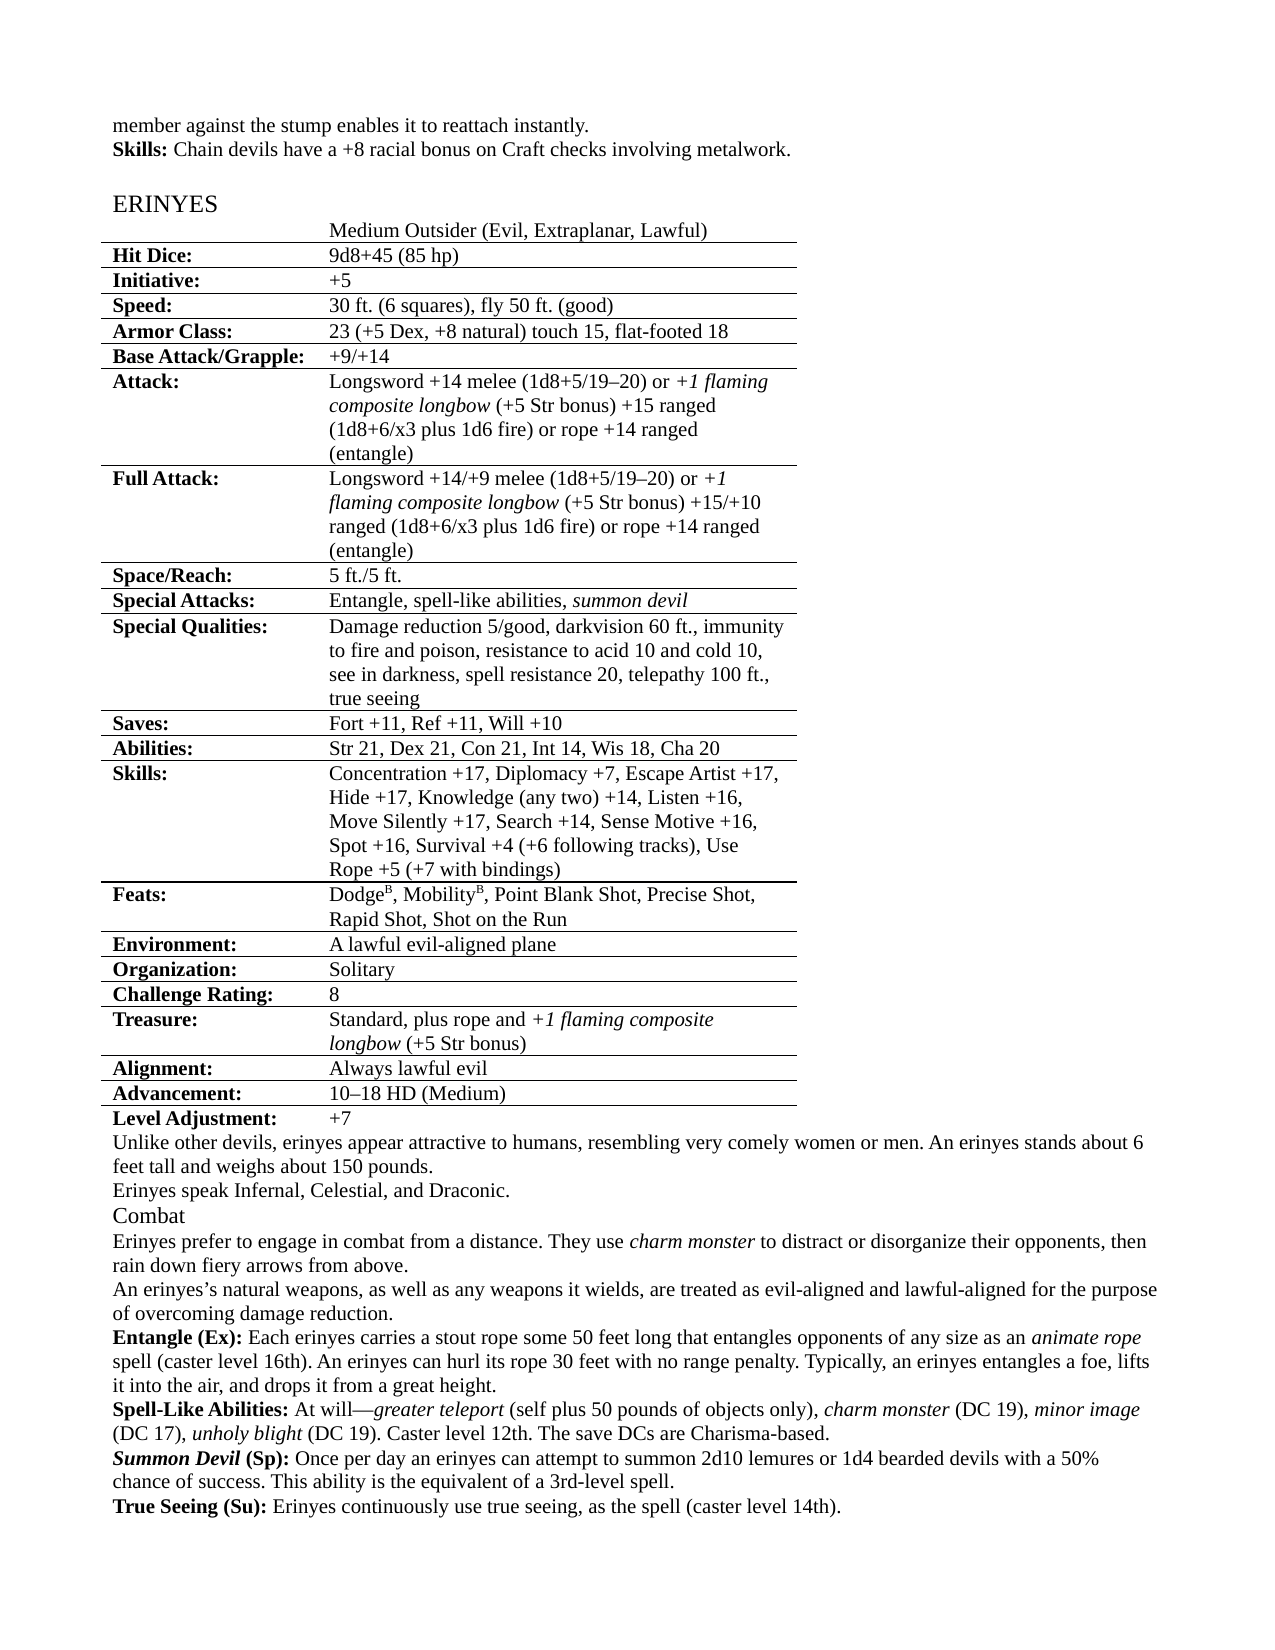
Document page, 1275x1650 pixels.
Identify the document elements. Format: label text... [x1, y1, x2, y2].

table_cell Str 21, Dex 21, Con 21, Int 14, Wis 18, Cha 20 [318, 736, 797, 760]
table_cell Speed: [101, 294, 318, 317]
table_cell Damage reduction 5/good, darkvision 60 ft., immunity to fire and poison, resistance to acid 10 and cold 10, see in darkness, spell resistance 20, telepathy 100 ft., true seeing [318, 614, 797, 710]
table_cell Longsword +14 melee (1d8+5/19–20) or +1 flaming composite longbow (+5 Str bonus) +15 ranged (1d8+6/x3 plus 1d6 fire) or rope +14 ranged (entangle) [318, 369, 797, 465]
table_cell Organization: [101, 957, 318, 981]
table_cell Base Attack/Grapple: [101, 344, 318, 368]
table_cell Environment: [101, 932, 318, 956]
table_header [101, 218, 318, 242]
text ERINYES [112, 189, 1162, 218]
table_header Medium Outsider (Evil, Extraplanar, Lawful) [318, 218, 797, 242]
table_cell 8 [318, 982, 797, 1006]
text member against the stump enables it to reattach instantly. [112, 112, 1162, 137]
table_cell 10–18 HD (Medium) [318, 1081, 797, 1105]
table_cell Abilities: [101, 736, 318, 760]
table_cell Entangle, spell-like abilities, summon devil [318, 589, 797, 612]
text Unlike other devils, erinyes appear attractive to humans, resembling very comely women or men. An erinyes stands about 6 feet tall and weighs about 150 pounds. [112, 1130, 1162, 1178]
table_cell Treasure: [101, 1007, 318, 1055]
table_cell 30 ft. (6 squares), fly 50 ft. (good) [318, 294, 797, 317]
table_cell 5 ft./5 ft. [318, 563, 797, 587]
table_cell A lawful evil-aligned plane [318, 932, 797, 956]
text Summon Devil (Sp): Once per day an erinyes can attempt to summon 2d10 lemures or 1d4 bearded devils with a 50% chance of success. This ability is the equivalent of a 3rd-level spell. [112, 1445, 1162, 1493]
text Combat [112, 1202, 1162, 1229]
table_cell Saves: [101, 711, 318, 735]
table_cell Attack: [101, 369, 318, 465]
text Entangle (Ex): Each erinyes carries a stout rope some 50 feet long that entangles opponents of any size as an animate rope spell (caster level 16th). An erinyes can hurl its rope 30 feet with no range penalty. Typically, an erinyes entangles a foe, lifts it into the air, and drops it from a great height. [112, 1325, 1162, 1397]
table_cell Challenge Rating: [101, 982, 318, 1006]
text Erinyes prefer to engage in combat from a distance. They use charm monster to distract or disorganize their opponents, then rain down fiery arrows from above. [112, 1229, 1162, 1277]
table_cell +5 [318, 268, 797, 292]
table_cell Concentration +17, Diplomacy +7, Escape Artist +17, Hide +17, Knowledge (any two) +14, Listen +16, Move Silently +17, Search +14, Sense Motive +16, Spot +16, Survival +4 (+6 following tracks), Use Rope +5 (+7 with bindings) [318, 761, 797, 881]
text Spell-Like Abilities: At will—greater teleport (self plus 50 pounds of objects only), charm monster (DC 19), minor image (DC 17), unholy blight (DC 19). Caster level 12th. The save DCs are Charisma-based. [112, 1397, 1162, 1445]
text True Seeing (Su): Erinyes continuously use true seeing, as the spell (caster level 14th). [112, 1493, 1162, 1518]
table_cell +9/+14 [318, 344, 797, 368]
table_cell Alignment: [101, 1056, 318, 1080]
table_cell Advancement: [101, 1081, 318, 1105]
text An erinyes’s natural weapons, as well as any weapons it wields, are treated as evil-aligned and lawful-aligned for the purpose of overcoming damage reduction. [112, 1277, 1162, 1325]
table_cell Skills: [101, 761, 318, 881]
table_cell Always lawful evil [318, 1056, 797, 1080]
table_cell Full Attack: [101, 466, 318, 562]
table_cell Longsword +14/+9 melee (1d8+5/19–20) or +1 flaming composite longbow (+5 Str bonus) +15/+10 ranged (1d8+6/x3 plus 1d6 fire) or rope +14 ranged (entangle) [318, 466, 797, 562]
text Skills: Chain devils have a +8 racial bonus on Craft checks involving metalwork. [112, 137, 1162, 161]
table_cell Space/Reach: [101, 563, 318, 587]
table_cell Armor Class: [101, 319, 318, 343]
table_cell Hit Dice: [101, 243, 318, 267]
table_cell +7 [318, 1106, 797, 1130]
table_cell Fort +11, Ref +11, Will +10 [318, 711, 797, 735]
table_cell Level Adjustment: [101, 1106, 318, 1130]
table_cell Initiative: [101, 268, 318, 292]
table_cell 23 (+5 Dex, +8 natural) touch 15, flat-footed 18 [318, 319, 797, 343]
table_cell Solitary [318, 957, 797, 981]
text Erinyes speak Infernal, Celestial, and Draconic. [112, 1178, 1162, 1202]
table_cell Special Qualities: [101, 614, 318, 710]
table_cell Feats: [101, 883, 318, 931]
table_cell Standard, plus rope and +1 flaming composite longbow (+5 Str bonus) [318, 1007, 797, 1055]
table_cell DodgeB, MobilityB, Point Blank Shot, Precise Shot, Rapid Shot, Shot on the Run [318, 883, 797, 931]
table_cell Special Attacks: [101, 589, 318, 612]
table_cell 9d8+45 (85 hp) [318, 243, 797, 267]
